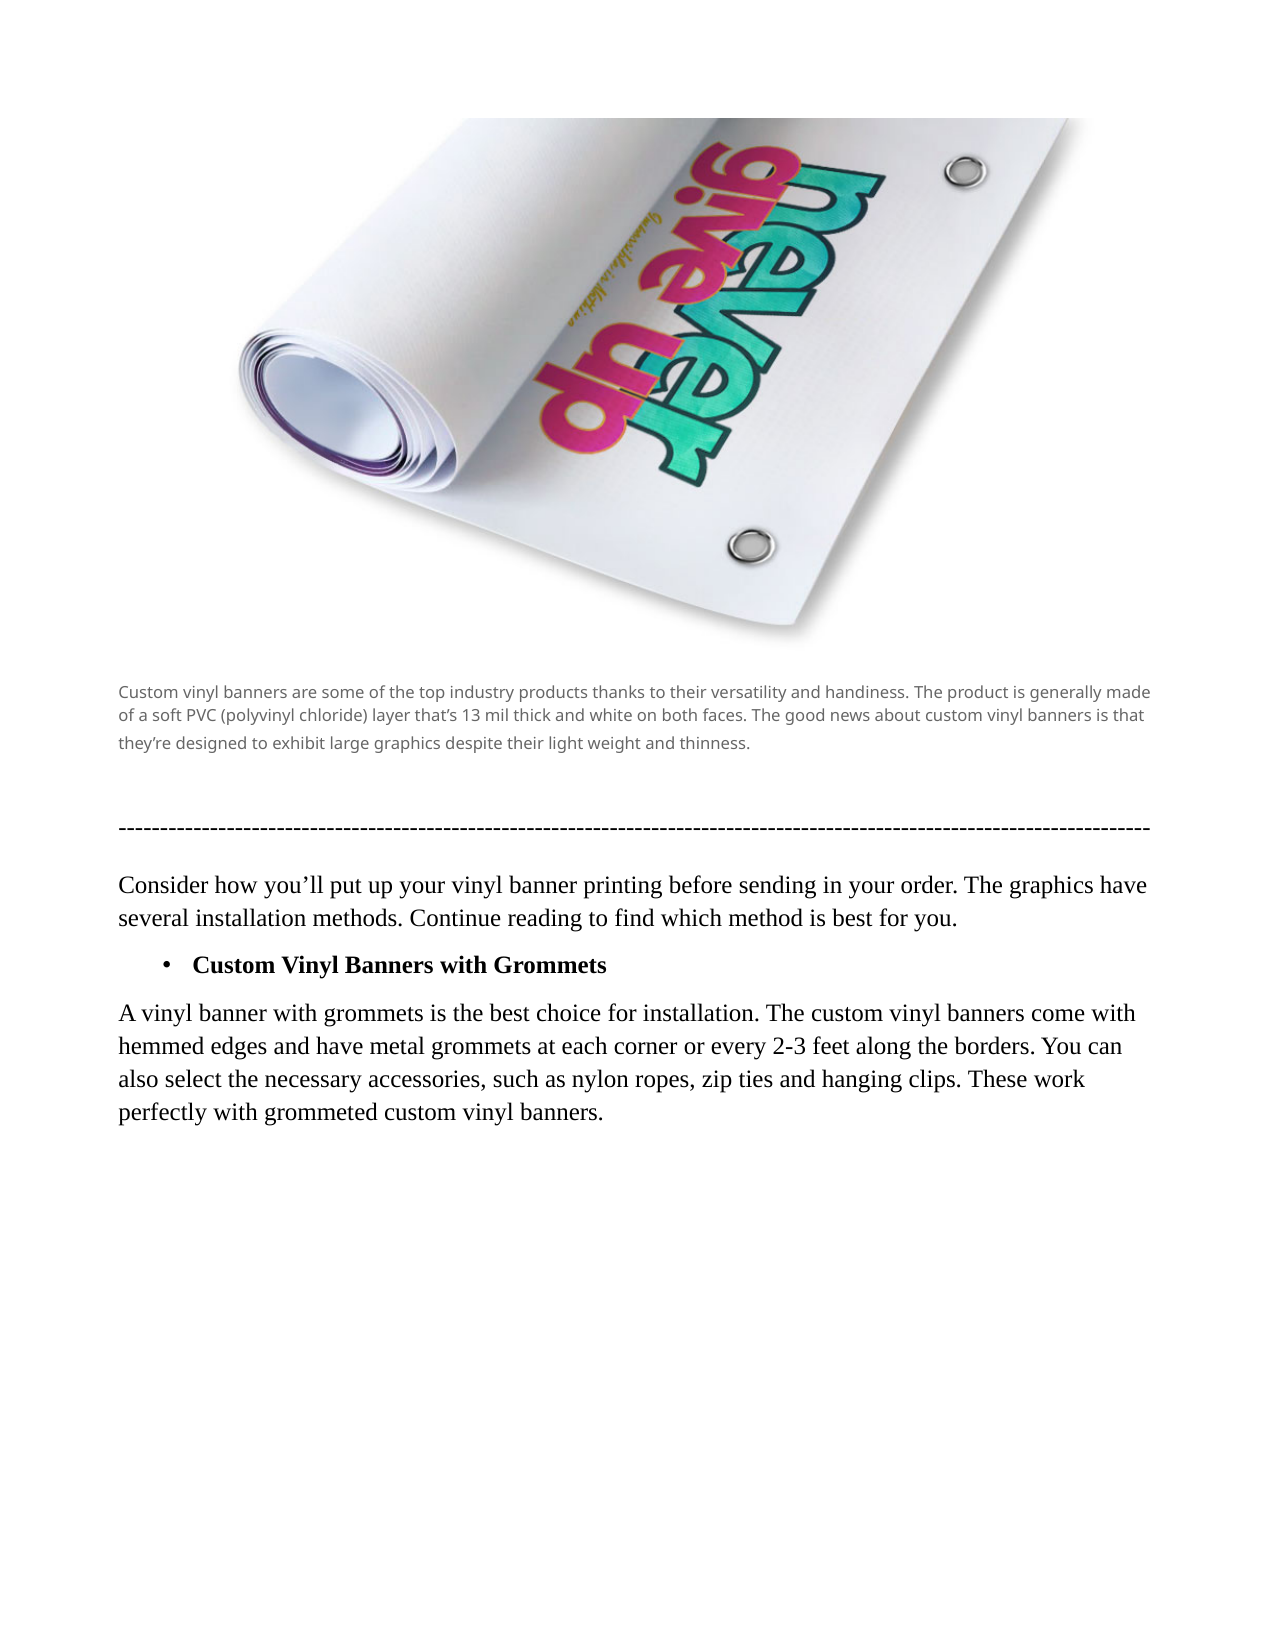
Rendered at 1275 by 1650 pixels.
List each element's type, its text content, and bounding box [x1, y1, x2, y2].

list Custom Vinyl Banners with Grommets [162, 950, 1157, 979]
text A vinyl banner with grommets is the best choice for installation. The custom vinyl banners come with hemmed edges and have metal grommets at each corner or every 2-3 feet along the borders. You can also select the necessary accessories, such as nylon ropes, zip ties and hanging clips. These work perfectly with grommeted custom vinyl banners. [118, 998, 1157, 1126]
text Custom vinyl banners are some of the top industry products thanks to their versatility and handiness. The product is generally made of a soft PVC (polyvinyl chloride) layer that’s 13 mil thick and white on both faces. The good news about custom vinyl banners is that they’re designed to exhibit large graphics despite their light weight and thinness. [118, 118, 1157, 755]
text Consider how you’ll put up your vinyl banner printing before sending in your order. The graphics have several installation methods. Continue reading to find which method is best for you. [118, 870, 1157, 932]
picture [137, 118, 1138, 681]
text ---------------------------------------------------------------------------------------------------------------------------- [118, 812, 1157, 841]
